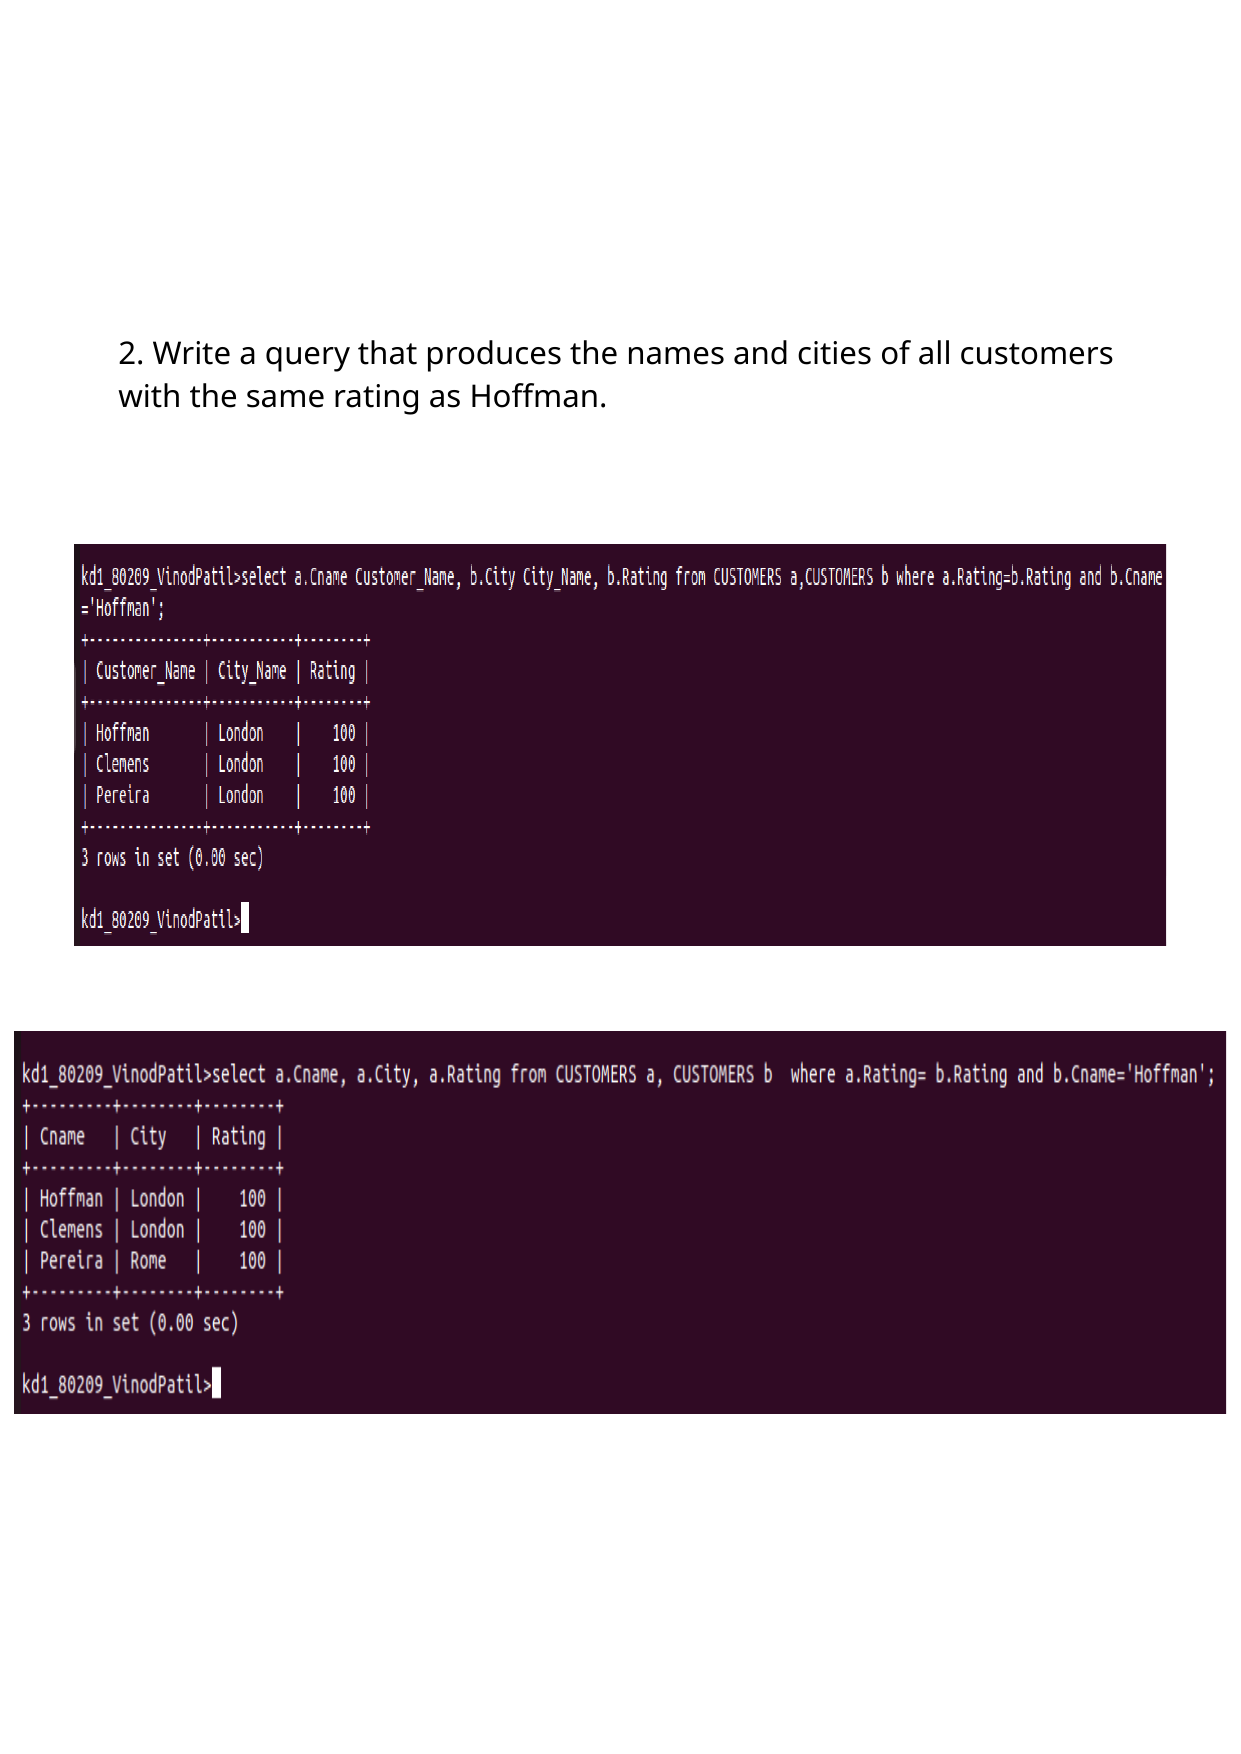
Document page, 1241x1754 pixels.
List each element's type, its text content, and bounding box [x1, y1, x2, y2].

picture [14, 1031, 1227, 1414]
picture [74, 544, 1167, 946]
text 2. Write a query that produces the names and cities of all customers with the same rating as Hoffman. [118, 331, 1122, 416]
